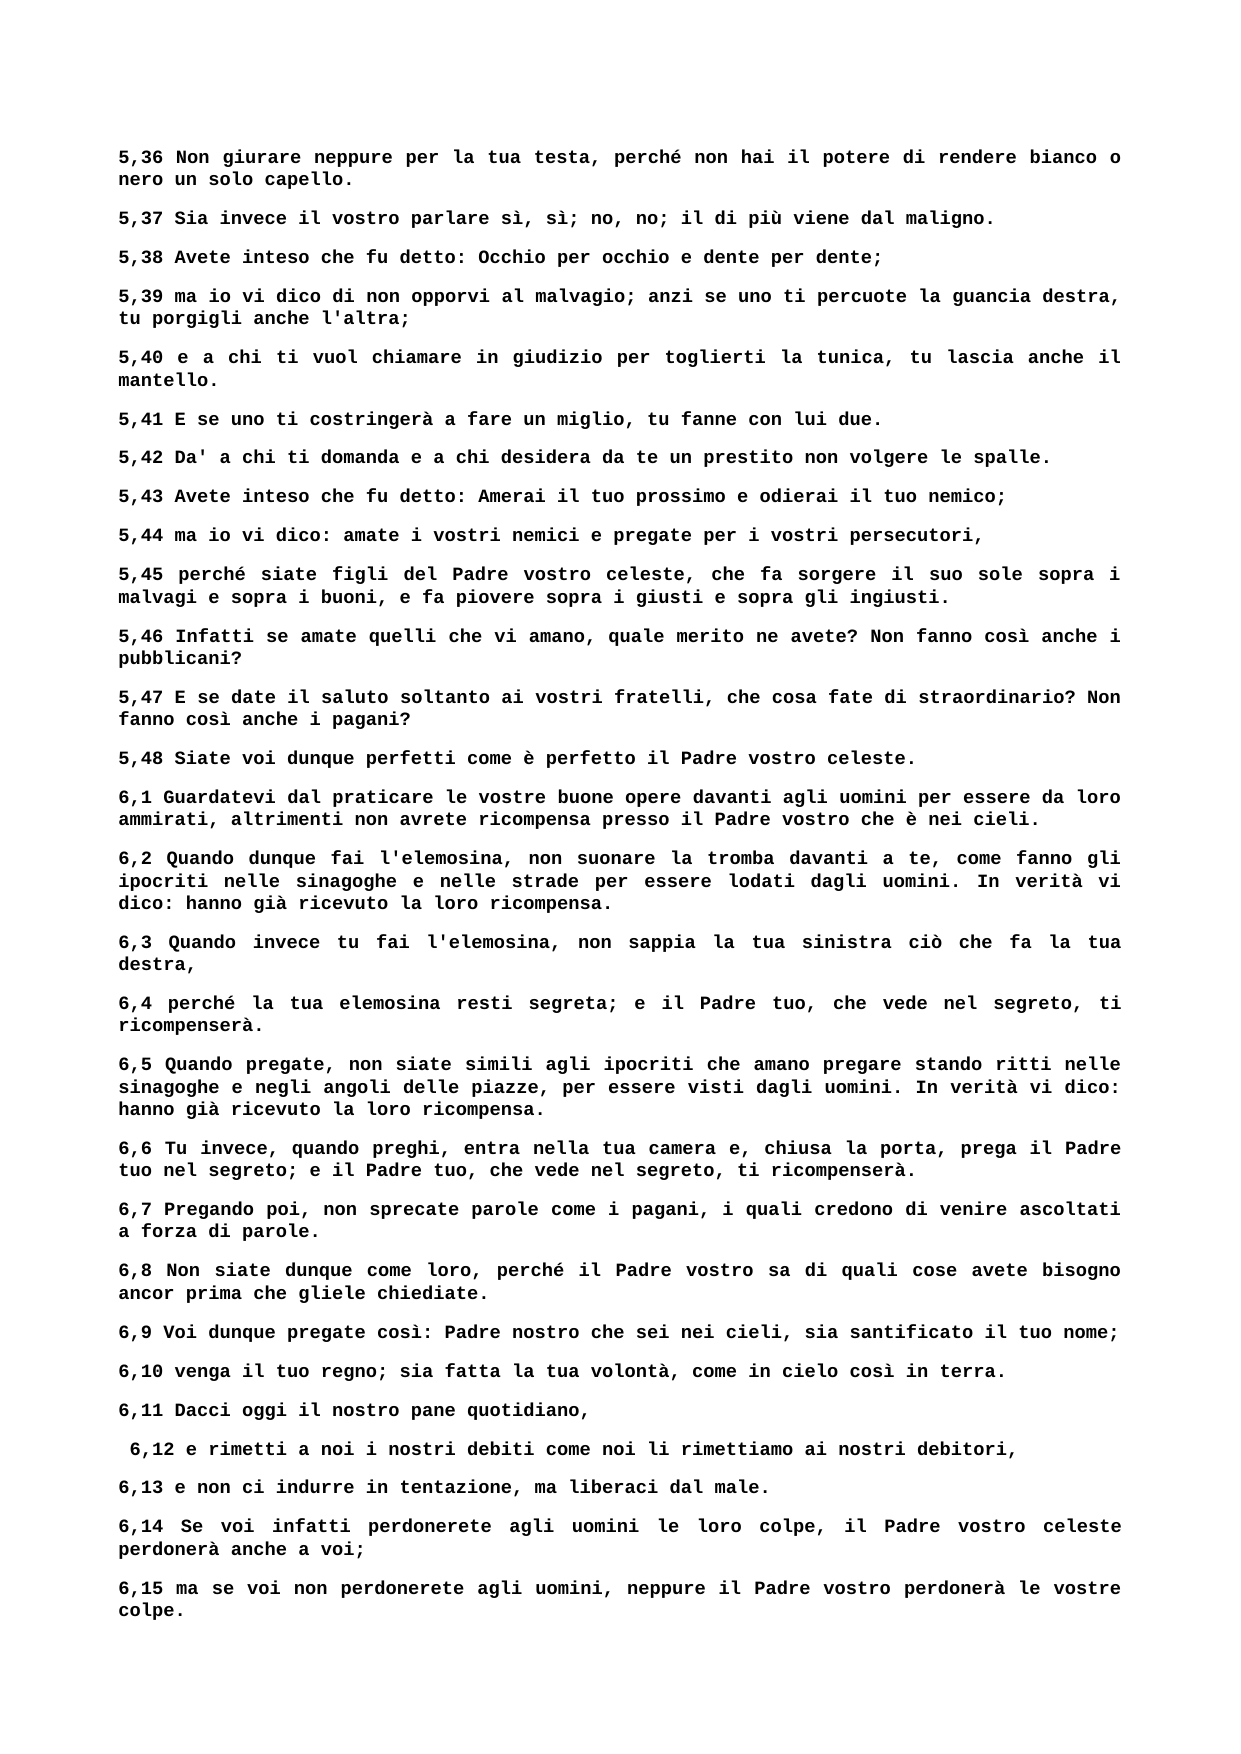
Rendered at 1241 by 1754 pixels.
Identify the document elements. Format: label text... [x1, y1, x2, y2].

text 5,37 Sia invece il vostro parlare sì, sì; no, no; il di più viene dal maligno. [118, 209, 1122, 230]
text 6,5 Quando pregate, non siate simili agli ipocriti che amano pregare stando ritti nelle sinagoghe e negli angoli delle piazze, per essere visti dagli uomini. In verità vi dico: hanno già ricevuto la loro ricompensa. [118, 1055, 1122, 1121]
text 5,45 perché siate figli del Padre vostro celeste, che fa sorgere il suo sole sopra i malvagi e sopra i buoni, e fa piovere sopra i giusti e sopra gli ingiusti. [118, 565, 1122, 609]
text 6,13 e non ci indurre in tentazione, ma liberaci dal male. [118, 1478, 1122, 1499]
text 6,8 Non siate dunque come loro, perché il Padre vostro sa di quali cose avete bisogno ancor prima che gliele chiediate. [118, 1261, 1122, 1305]
text 5,39 ma io vi dico di non opporvi al malvagio; anzi se uno ti percuote la guancia destra, tu porgigli anche l'altra; [118, 287, 1122, 330]
text 6,9 Voi dunque pregate così: Padre nostro che sei nei cieli, sia santificato il tuo nome; [118, 1322, 1122, 1344]
text 6,10 venga il tuo regno; sia fatta la tua volontà, come in cielo così in terra. [118, 1361, 1122, 1383]
text 6,14 Se voi infatti perdonerete agli uomini le loro colpe, il Padre vostro celeste perdonerà anche a voi; [118, 1517, 1122, 1561]
text 6,7 Pregando poi, non sprecate parole come i pagani, i quali credono di venire ascoltati a forza di parole. [118, 1200, 1122, 1243]
text 5,44 ma io vi dico: amate i vostri nemici e pregate per i vostri persecutori, [118, 526, 1122, 547]
text 6,1 Guardatevi dal praticare le vostre buone opere davanti agli uomini per essere da loro ammirati, altrimenti non avrete ricompensa presso il Padre vostro che è nei cieli. [118, 788, 1122, 831]
text 6,12 e rimetti a noi i nostri debiti come noi li rimettiamo ai nostri debitori, [118, 1439, 1122, 1461]
text 5,42 Da' a chi ti domanda e a chi desidera da te un prestito non volgere le spalle. [118, 448, 1122, 469]
text 5,40 e a chi ti vuol chiamare in giudizio per toglierti la tunica, tu lascia anche il mantello. [118, 348, 1122, 392]
text 5,36 Non giurare neppure per la tua testa, perché non hai il potere di rendere bianco o nero un solo capello. [118, 148, 1122, 191]
text 6,6 Tu invece, quando preghi, entra nella tua camera e, chiusa la porta, prega il Padre tuo nel segreto; e il Padre tuo, che vede nel segreto, ti ricompenserà. [118, 1139, 1122, 1182]
text 5,41 E se uno ti costringerà a fare un miglio, tu fanne con lui due. [118, 409, 1122, 431]
text 6,3 Quando invece tu fai l'elemosina, non sappia la tua sinistra ciò che fa la tua destra, [118, 933, 1122, 976]
text 5,47 E se date il saluto soltanto ai vostri fratelli, che cosa fate di straordinario? Non fanno così anche i pagani? [118, 688, 1122, 731]
text 6,11 Dacci oggi il nostro pane quotidiano, [118, 1400, 1122, 1422]
text 5,38 Avete inteso che fu detto: Occhio per occhio e dente per dente; [118, 248, 1122, 269]
text 6,4 perché la tua elemosina resti segreta; e il Padre tuo, che vede nel segreto, ti ricompenserà. [118, 994, 1122, 1037]
text 6,2 Quando dunque fai l'elemosina, non suonare la tromba davanti a te, come fanno gli ipocriti nelle sinagoghe e nelle strade per essere lodati dagli uomini. In verità vi dico: hanno già ricevuto la loro ricompensa. [118, 849, 1122, 915]
text 6,15 ma se voi non perdonerete agli uomini, neppure il Padre vostro perdonerà le vostre colpe. [118, 1578, 1122, 1622]
text 5,48 Siate voi dunque perfetti come è perfetto il Padre vostro celeste. [118, 749, 1122, 770]
text 5,43 Avete inteso che fu detto: Amerai il tuo prossimo e odierai il tuo nemico; [118, 487, 1122, 508]
text 5,46 Infatti se amate quelli che vi amano, quale merito ne avete? Non fanno così anche i pubblicani? [118, 626, 1122, 670]
